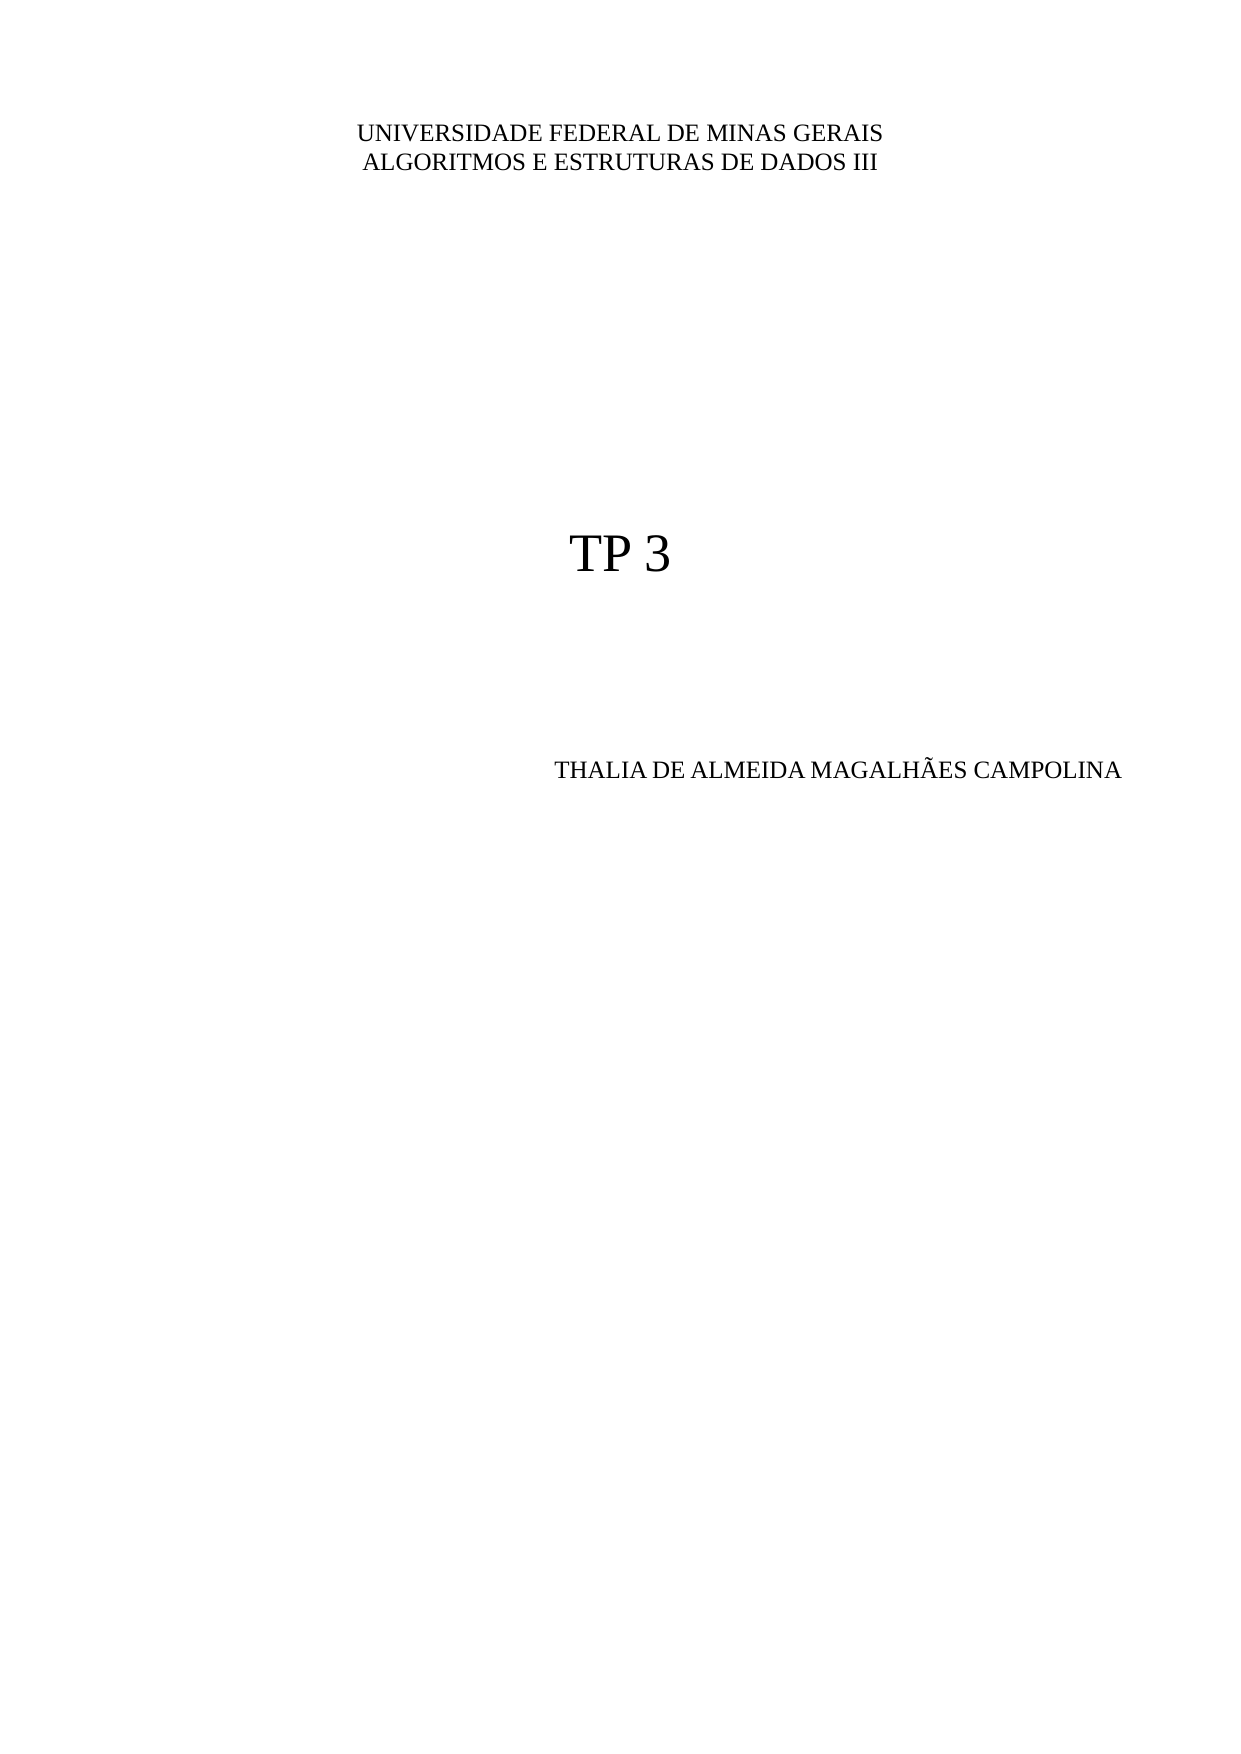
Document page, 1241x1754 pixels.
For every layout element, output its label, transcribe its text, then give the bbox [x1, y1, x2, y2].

text UNIVERSIDADE FEDERAL DE MINAS GERAIS [118, 118, 1122, 147]
text ALGORITMOS E ESTRUTURAS DE DADOS III [118, 147, 1122, 176]
text THALIA DE ALMEIDA MAGALHÃES CAMPOLINA [118, 755, 1122, 784]
text TP 3 [118, 521, 1122, 583]
